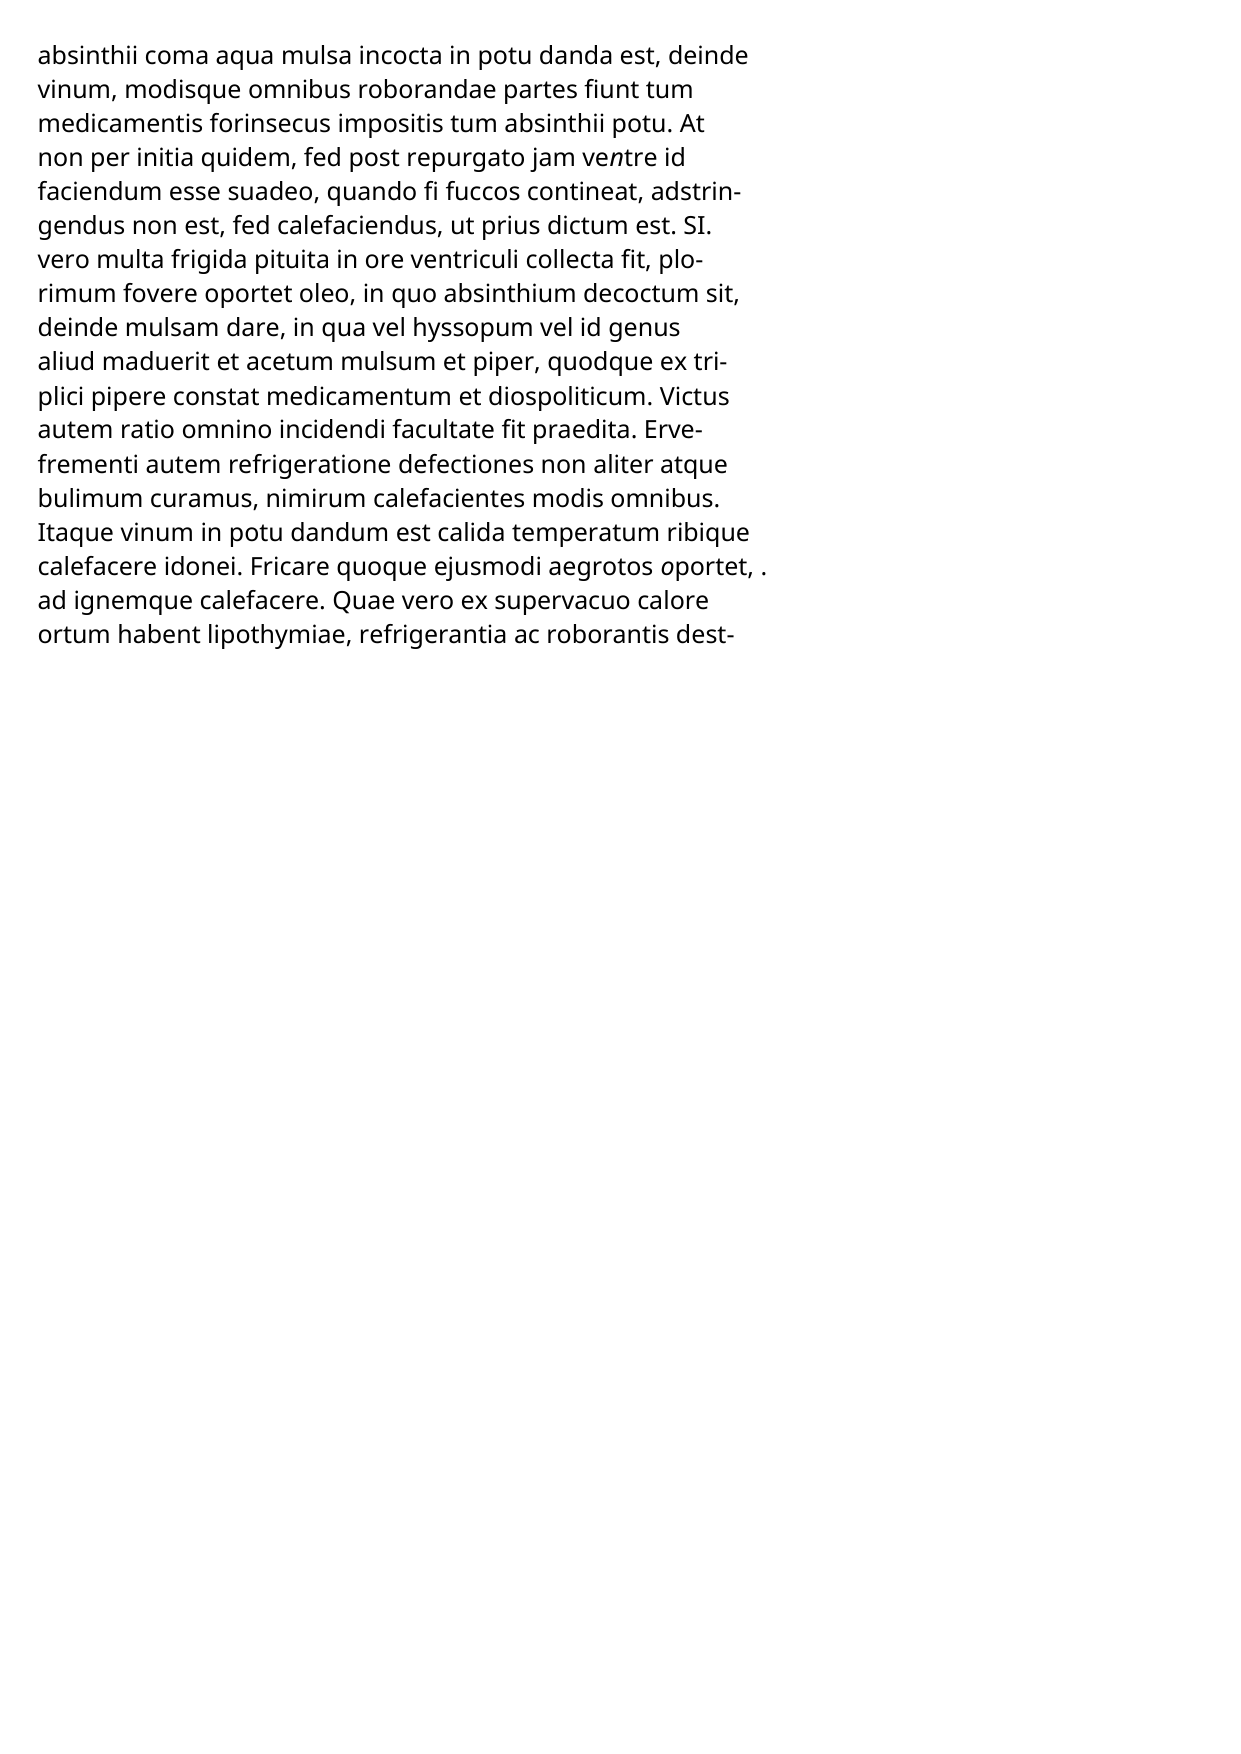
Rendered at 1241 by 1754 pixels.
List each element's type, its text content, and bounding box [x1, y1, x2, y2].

text absinthii coma aqua mulsa incocta in potu danda est, deinde vinum, modisque omnibus roborandae partes fiunt tum medicamentis forinsecus impositis tum absinthii potu. At non per initia quidem, fed post repurgato jam ventre id faciendum esse suadeo, quando fi fuccos contineat, adstrin- gendus non est, fed calefaciendus, ut prius dictum est. SI. vero multa frigida pituita in ore ventriculi collecta fit, plo- rimum fovere oportet oleo, in quo absinthium decoctum sit, deinde mulsam dare, in qua vel hyssopum vel id genus aliud maduerit et acetum mulsum et piper, quodque ex tri- plici pipere constat medicamentum et diospoliticum. Victus autem ratio omnino incidendi facultate fit praedita. Erve- frementi autem refrigeratione defectiones non aliter atque bulimum curamus, nimirum calefacientes modis omnibus. Itaque vinum in potu dandum est calida temperatum ribique calefacere idonei. Fricare quoque ejusmodi aegrotos oportet, . ad ignemque calefacere. Quae vero ex supervacuo calore ortum habent lipothymiae, refrigerantia ac roborantis dest- [37, 37, 1203, 651]
